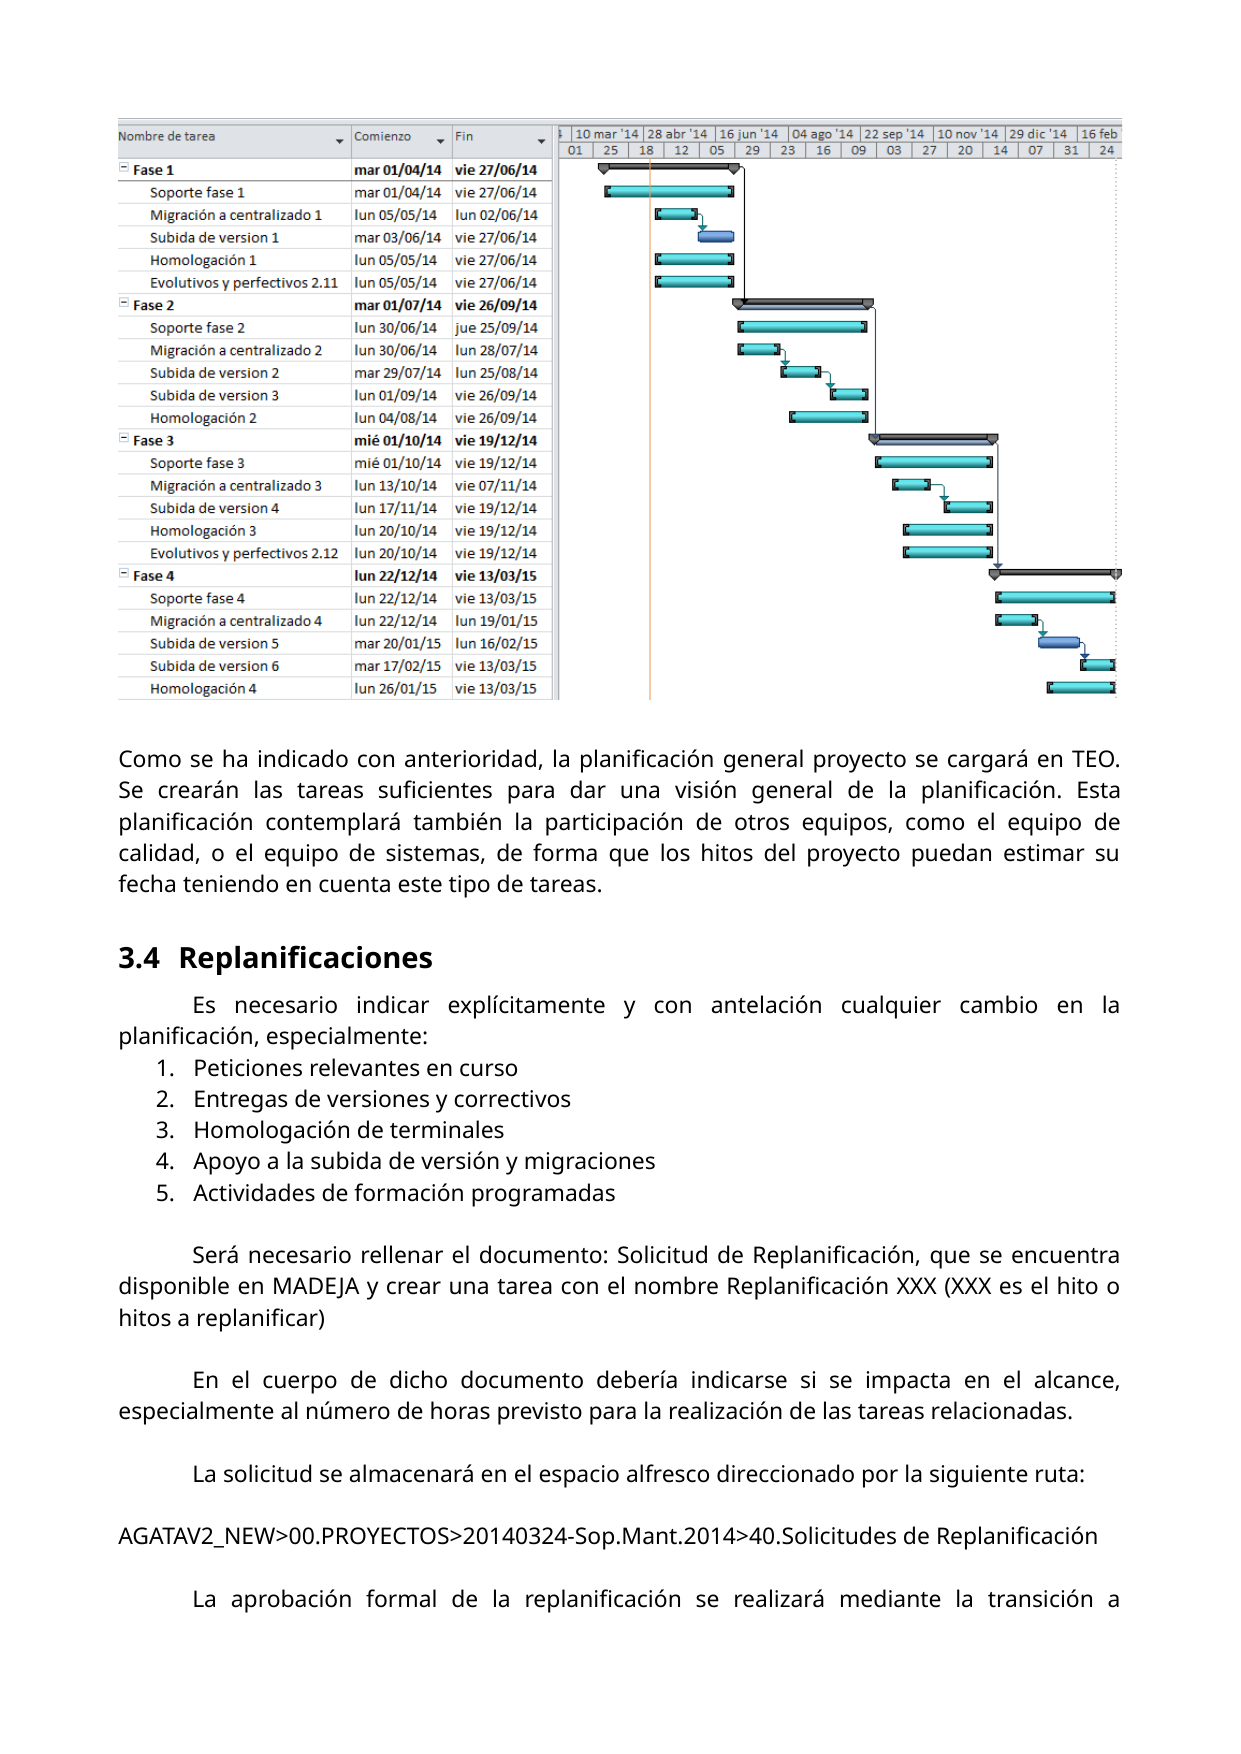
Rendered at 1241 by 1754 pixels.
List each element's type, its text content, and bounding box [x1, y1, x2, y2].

text Es necesario indicar explícitamente y con antelación cualquier cambio en la planificación, especialmente: [118, 989, 1122, 1052]
list Entregas de versiones y correctivos [156, 1083, 1122, 1114]
text Será necesario rellenar el documento: Solicitud de Replanificación, que se encuentra disponible en MADEJA y crear una tarea con el nombre Replanificación XXX (XXX es el hito o hitos a replanificar) [118, 1239, 1122, 1333]
list Actividades de formación programadas [156, 1177, 1122, 1208]
picture [118, 118, 1123, 700]
text AGATAV2_NEW>00.PROYECTOS>20140324-Sop.Mant.2014>40.Solicitudes de Replanificación [118, 1520, 1122, 1552]
list Apoyo a la subida de versión y migraciones [156, 1145, 1122, 1177]
text La aprobación formal de la replanificación se realizará mediante la transición a [118, 1583, 1122, 1614]
list Homologación de terminales [156, 1114, 1122, 1145]
text Como se ha indicado con anterioridad, la planificación general proyecto se cargará en TEO. Se crearán las tareas suficientes para dar una visión general de la planificación. Esta planificación contemplará también la participación de otros equipos, como el equipo de calidad, o el equipo de sistemas, de forma que los hitos del proyecto puedan estimar su fecha teniendo en cuenta este tipo de tareas. [118, 743, 1122, 899]
text En el cuerpo de dicho documento debería indicarse si se impacta en el alcance, especialmente al número de horas previsto para la realización de las tareas relacionadas. [118, 1364, 1122, 1427]
list Peticiones relevantes en curso [156, 1052, 1122, 1083]
text La solicitud se almacenará en el espacio alfresco direccionado por la siguiente ruta: [118, 1458, 1122, 1489]
subtitle Replanificaciones [118, 937, 1122, 977]
